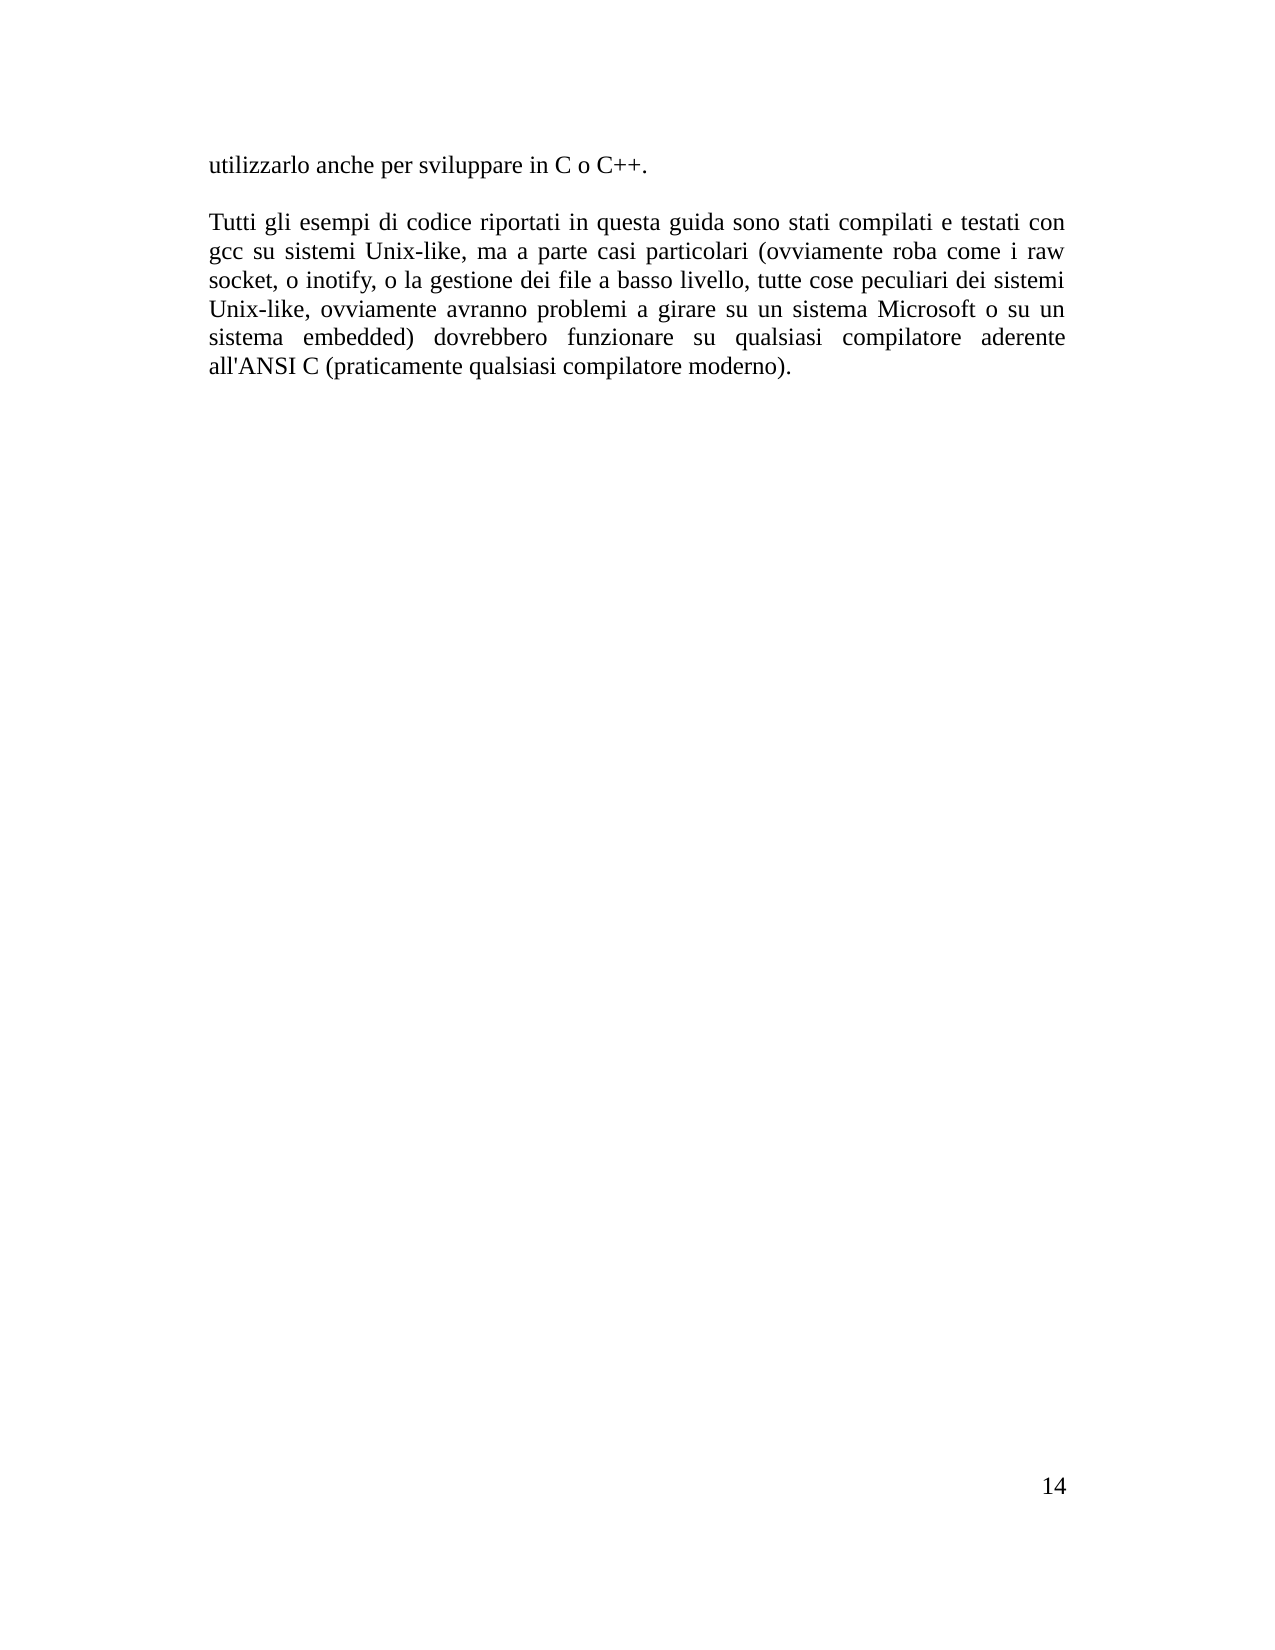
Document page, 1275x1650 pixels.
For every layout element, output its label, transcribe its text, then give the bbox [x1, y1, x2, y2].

text Tutti gli esempi di codice riportati in questa guida sono stati compilati e testati con gcc su sistemi Unix-like, ma a parte casi particolari (ovviamente roba come i raw socket, o inotify, o la gestione dei file a basso livello, tutte cose peculiari dei sistemi Unix-like, ovviamente avranno problemi a girare su un sistema Microsoft o su un sistema embedded) dovrebbero funzionare su qualsiasi compilatore aderente all'ANSI C (praticamente qualsiasi compilatore moderno). [208, 207, 1066, 380]
text utilizzarlo anche per sviluppare in C o C++. [208, 150, 1066, 179]
